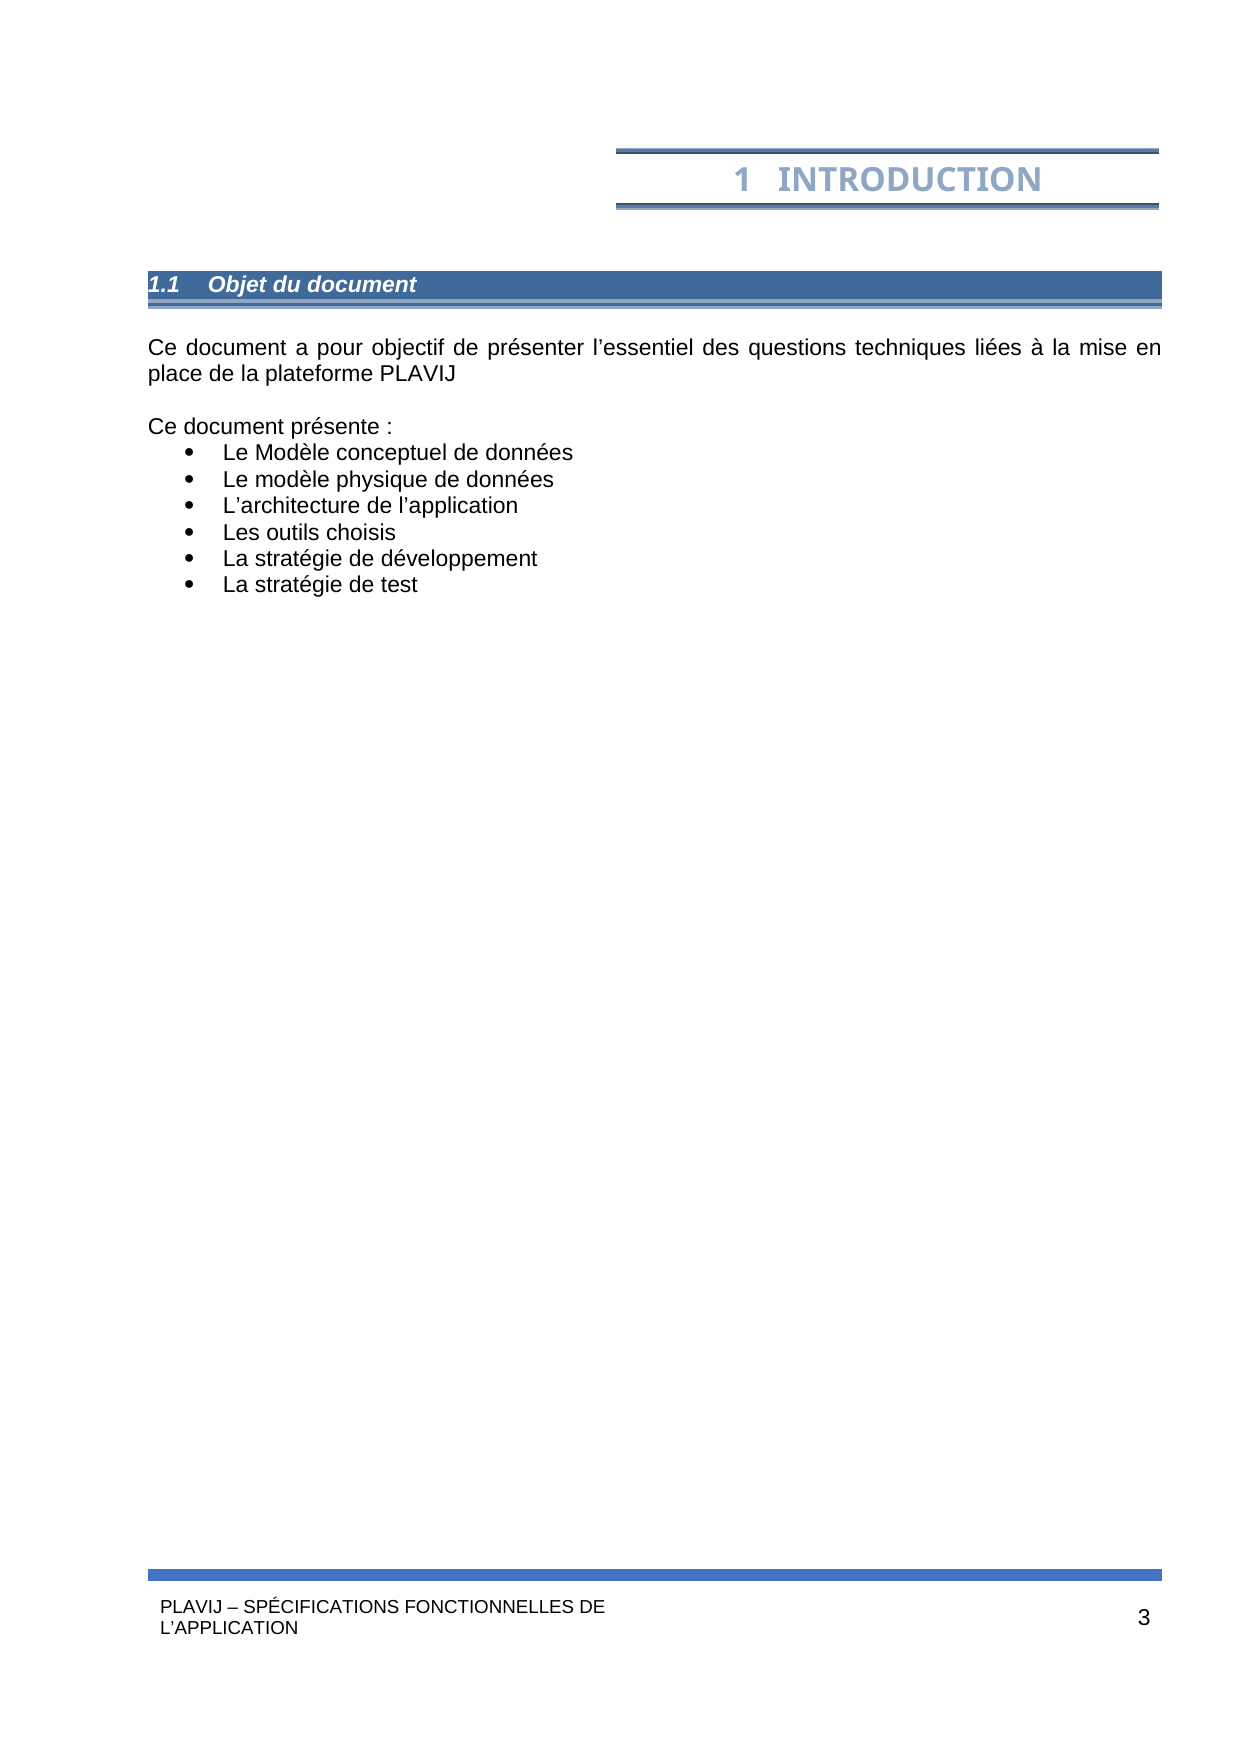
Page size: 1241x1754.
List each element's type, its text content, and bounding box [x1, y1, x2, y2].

text Ce document a pour objectif de présenter l’essentiel des questions techniques liées à la mise en place de la plateforme PLAVIJ [148, 334, 1162, 387]
list Le Modèle conceptuel de données [185, 439, 1162, 466]
list Le modèle physique de données [185, 466, 1162, 492]
list La stratégie de test [185, 571, 1162, 597]
list L’architecture de l’application [185, 492, 1162, 518]
subtitle Introduction [616, 154, 1159, 203]
list Les outils choisis [185, 518, 1162, 545]
subtitle Objet du document [148, 271, 1162, 299]
text Ce document présente : [148, 413, 1162, 439]
list La stratégie de développement [185, 545, 1162, 571]
